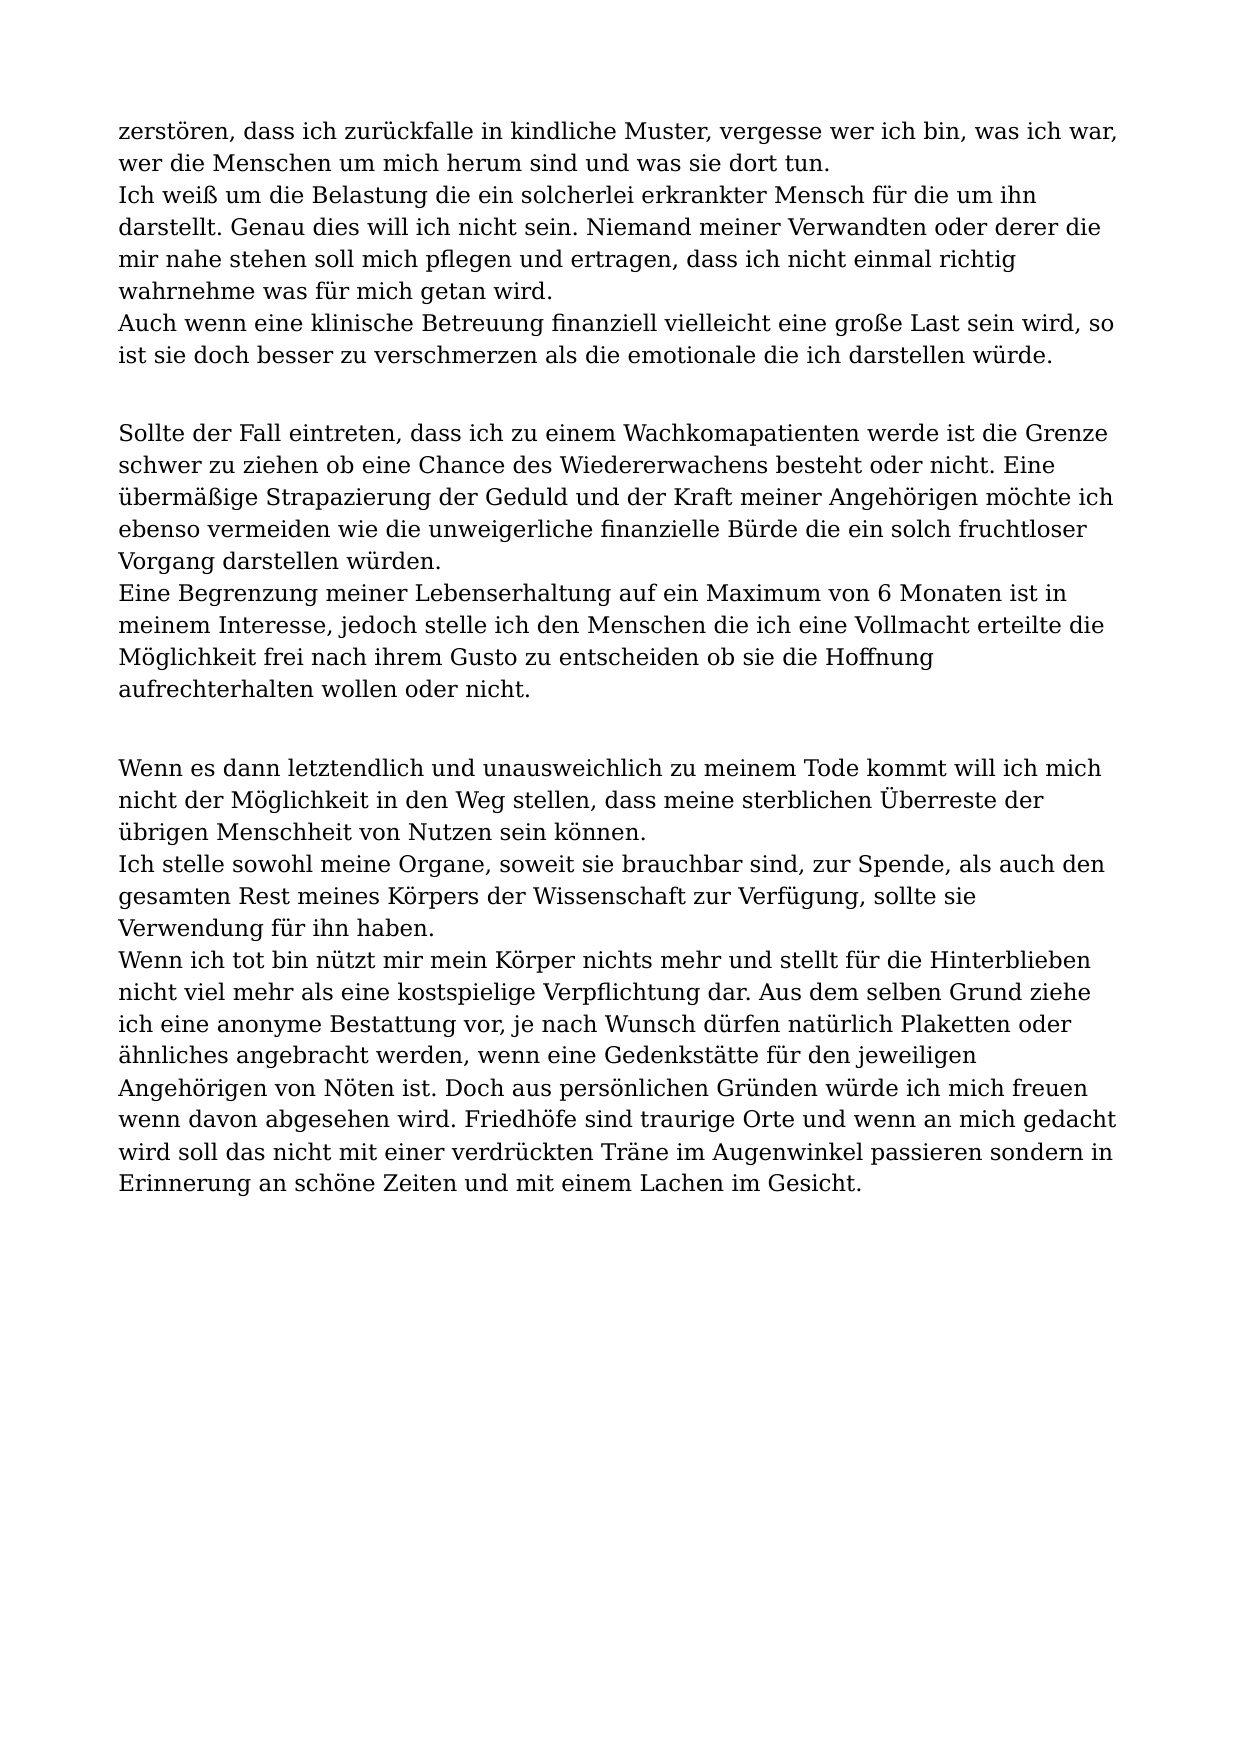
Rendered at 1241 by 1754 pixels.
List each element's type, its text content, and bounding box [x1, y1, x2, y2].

text Wenn es dann letztendlich und unausweichlich zu meinem Tode kommt will ich mich nicht der Möglichkeit in den Weg stellen, dass meine sterblichen Überreste der übrigen Menschheit von Nutzen sein können. [118, 755, 1122, 846]
text Sollte der Fall eintreten, dass ich zu einem Wachkomapatienten werde ist die Grenze schwer zu ziehen ob eine Chance des Wiedererwachens besteht oder nicht. Eine übermäßige Strapazierung der Geduld und der Kraft meiner Angehörigen möchte ich ebenso vermeiden wie die unweigerliche finanzielle Bürde die ein solch fruchtloser Vorgang darstellen würden. [118, 421, 1122, 575]
text Wenn ich tot bin nützt mir mein Körper nichts mehr und stellt für die Hinterblieben nicht viel mehr als eine kostspielige Verpflichtung dar. Aus dem selben Grund ziehe ich eine anonyme Bestattung vor, je nach Wunsch dürfen natürlich Plaketten oder ähnliches angebracht werden, wenn eine Gedenkstätte für den jeweiligen Angehörigen von Nöten ist. Doch aus persönlichen Gründen würde ich mich freuen wenn davon abgesehen wird. Friedhöfe sind traurige Orte und wenn an mich gedacht wird soll das nicht mit einer verdrückten Träne im Augenwinkel passieren sondern in Erinnerung an schöne Zeiten und mit einem Lachen im Gesicht. [118, 947, 1122, 1197]
text Ich weiß um die Belastung die ein solcherlei erkrankter Mensch für die um ihn darstellt. Genau dies will ich nicht sein. Niemand meiner Verwandten oder derer die mir nahe stehen soll mich pflegen und ertragen, dass ich nicht einmal richtig wahrnehme was für mich getan wird. [118, 182, 1122, 305]
text Auch wenn eine klinische Betreuung finanziell vielleicht eine große Last sein wird, so ist sie doch besser zu verschmerzen als die emotionale die ich darstellen würde. [118, 310, 1122, 369]
text Eine Begrenzung meiner Lebenserhaltung auf ein Maximum von 6 Monaten ist in meinem Interesse, jedoch stelle ich den Menschen die ich eine Vollmacht erteilte die Möglichkeit frei nach ihrem Gusto zu entscheiden ob sie die Hoffnung aufrechterhalten wollen oder nicht. [118, 580, 1122, 703]
text Ich stelle sowohl meine Organe, soweit sie brauchbar sind, zur Spende, als auch den gesamten Rest meines Körpers der Wissenschaft zur Verfügung, sollte sie Verwendung für ihn haben. [118, 851, 1122, 941]
text zerstören, dass ich zurückfalle in kindliche Muster, vergesse wer ich bin, was ich war, wer die Menschen um mich herum sind und was sie dort tun. [118, 118, 1122, 177]
